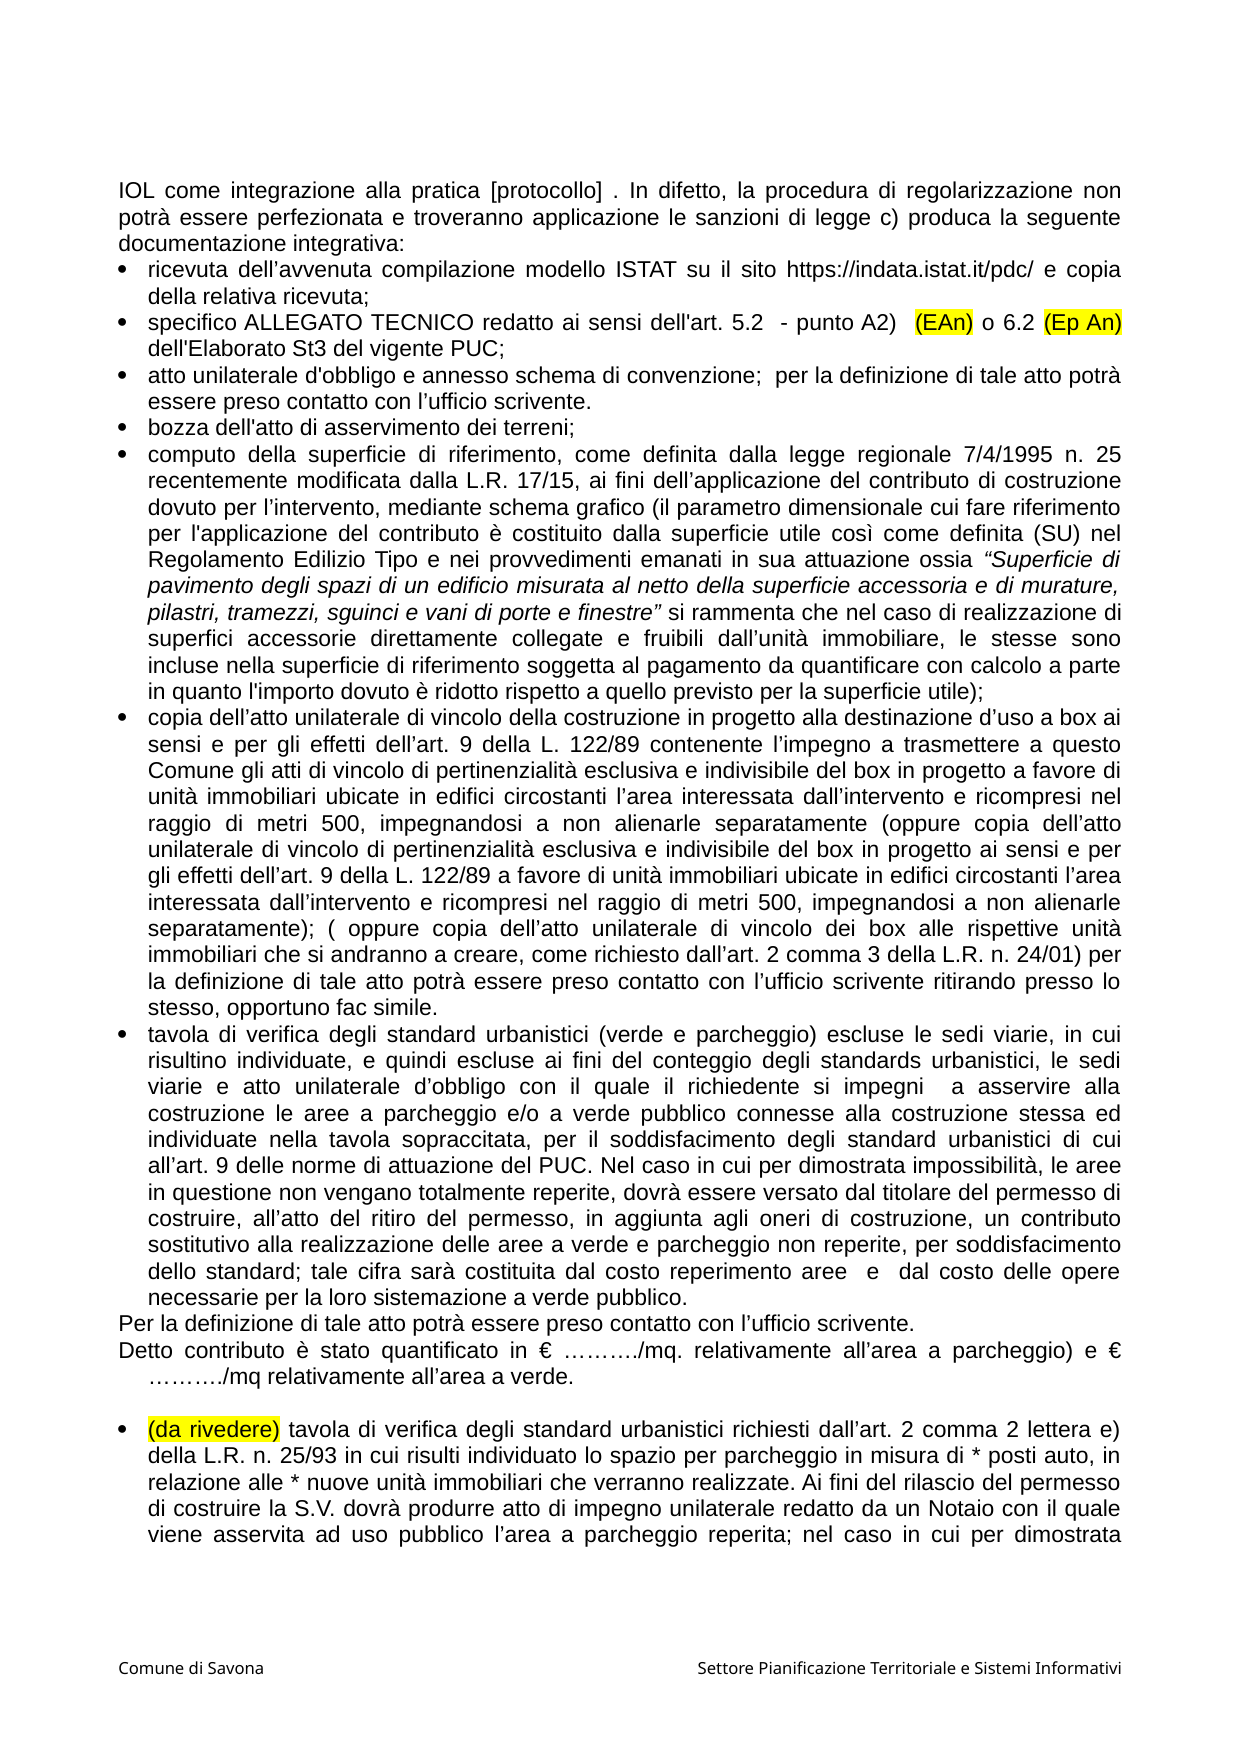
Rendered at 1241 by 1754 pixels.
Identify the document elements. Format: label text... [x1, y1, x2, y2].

list computo della superficie di riferimento, come definita dalla legge regionale 7/4/1995 n. 25 recentemente modificata dalla L.R. 17/15, ai fini dell’applicazione del contributo di costruzione dovuto per l’intervento, mediante schema grafico (il parametro dimensionale cui fare riferimento per l'applicazione del contributo è costituito dalla superficie utile così come definita (SU) nel Regolamento Edilizio Tipo e nei provvedimenti emanati in sua attuazione ossia “Superficie di pavimento degli spazi di un edificio misurata al netto della superficie accessoria e di murature, pilastri, tramezzi, sguinci e vani di porte e finestre” si rammenta che nel caso di realizzazione di superfici accessorie direttamente collegate e fruibili dall’unità immobiliare, le stesse sono incluse nella superficie di riferimento soggetta al pagamento da quantificare con calcolo a parte in quanto l'importo dovuto è ridotto rispetto a quello previsto per la superficie utile); [118, 441, 1122, 704]
list ricevuta dell’avvenuta compilazione modello ISTAT su il sito https://indata.istat.it/pdc/ e copia della relativa ricevuta; [118, 256, 1122, 309]
list copia dell’atto unilaterale di vincolo della costruzione in progetto alla destinazione d’uso a box ai sensi e per gli effetti dell’art. 9 della L. 122/89 contenente l’impegno a trasmettere a questo Comune gli atti di vincolo di pertinenzialità esclusiva e indivisibile del box in progetto a favore di unità immobiliari ubicate in edifici circostanti l’area interessata dall’intervento e ricompresi nel raggio di metri 500, impegnandosi a non alienarle separatamente (oppure copia dell’atto unilaterale di vincolo di pertinenzialità esclusiva e indivisibile del box in progetto ai sensi e per gli effetti dell’art. 9 della L. 122/89 a favore di unità immobiliari ubicate in edifici circostanti l’area interessata dall’intervento e ricompresi nel raggio di metri 500, impegnandosi a non alienarle separatamente); ( oppure copia dell’atto unilaterale di vincolo dei box alle rispettive unità immobiliari che si andranno a creare, come richiesto dall’art. 2 comma 3 della L.R. n. 24/01) per la definizione di tale atto potrà essere preso contatto con l’ufficio scrivente ritirando presso lo stesso, opportuno fac simile. [118, 704, 1122, 1021]
list (da rivedere) tavola di verifica degli standard urbanistici richiesti dall’art. 2 comma 2 lettera e) della L.R. n. 25/93 in cui risulti individuato lo spazio per parcheggio in misura di * posti auto, in relazione alle * nuove unità immobiliari che verranno realizzate. Ai fini del rilascio del permesso di costruire la S.V. dovrà produrre atto di impegno unilaterale redatto da un Notaio con il quale viene asservita ad uso pubblico l’area a parcheggio reperita; nel caso in cui per dimostrata [118, 1416, 1122, 1548]
list bozza dell'atto di asservimento dei terreni; [118, 414, 1122, 441]
list specifico ALLEGATO TECNICO redatto ai sensi dell'art. 5.2 - punto A2) (EAn) o 6.2 (Ep An) dell'Elaborato St3 del vigente PUC; [118, 309, 1122, 362]
text Detto contributo è stato quantificato in € ………./mq. relativamente all’area a parcheggio) e € ………./mq relativamente all’area a verde. [118, 1337, 1122, 1389]
text Per la definizione di tale atto potrà essere preso contatto con l’ufficio scrivente. [118, 1310, 1122, 1337]
text IOL come integrazione alla pratica [protocollo] . In difetto, la procedura di regolarizzazione non potrà essere perfezionata e troveranno applicazione le sanzioni di legge c) produca la seguente documentazione integrativa: [118, 177, 1122, 256]
list tavola di verifica degli standard urbanistici (verde e parcheggio) escluse le sedi viarie, in cui risultino individuate, e quindi escluse ai fini del conteggio degli standards urbanistici, le sedi viarie e atto unilaterale d’obbligo con il quale il richiedente si impegni a asservire alla costruzione le aree a parcheggio e/o a verde pubblico connesse alla costruzione stessa ed individuate nella tavola sopraccitata, per il soddisfacimento degli standard urbanistici di cui all’art. 9 delle norme di attuazione del PUC. Nel caso in cui per dimostrata impossibilità, le aree in questione non vengano totalmente reperite, dovrà essere versato dal titolare del permesso di costruire, all’atto del ritiro del permesso, in aggiunta agli oneri di costruzione, un contributo sostitutivo alla realizzazione delle aree a verde e parcheggio non reperite, per soddisfacimento dello standard; tale cifra sarà costituita dal costo reperimento aree e dal costo delle opere necessarie per la loro sistemazione a verde pubblico. [118, 1021, 1122, 1310]
list atto unilaterale d'obbligo e annesso schema di convenzione; per la definizione di tale atto potrà essere preso contatto con l’ufficio scrivente. [118, 362, 1122, 414]
